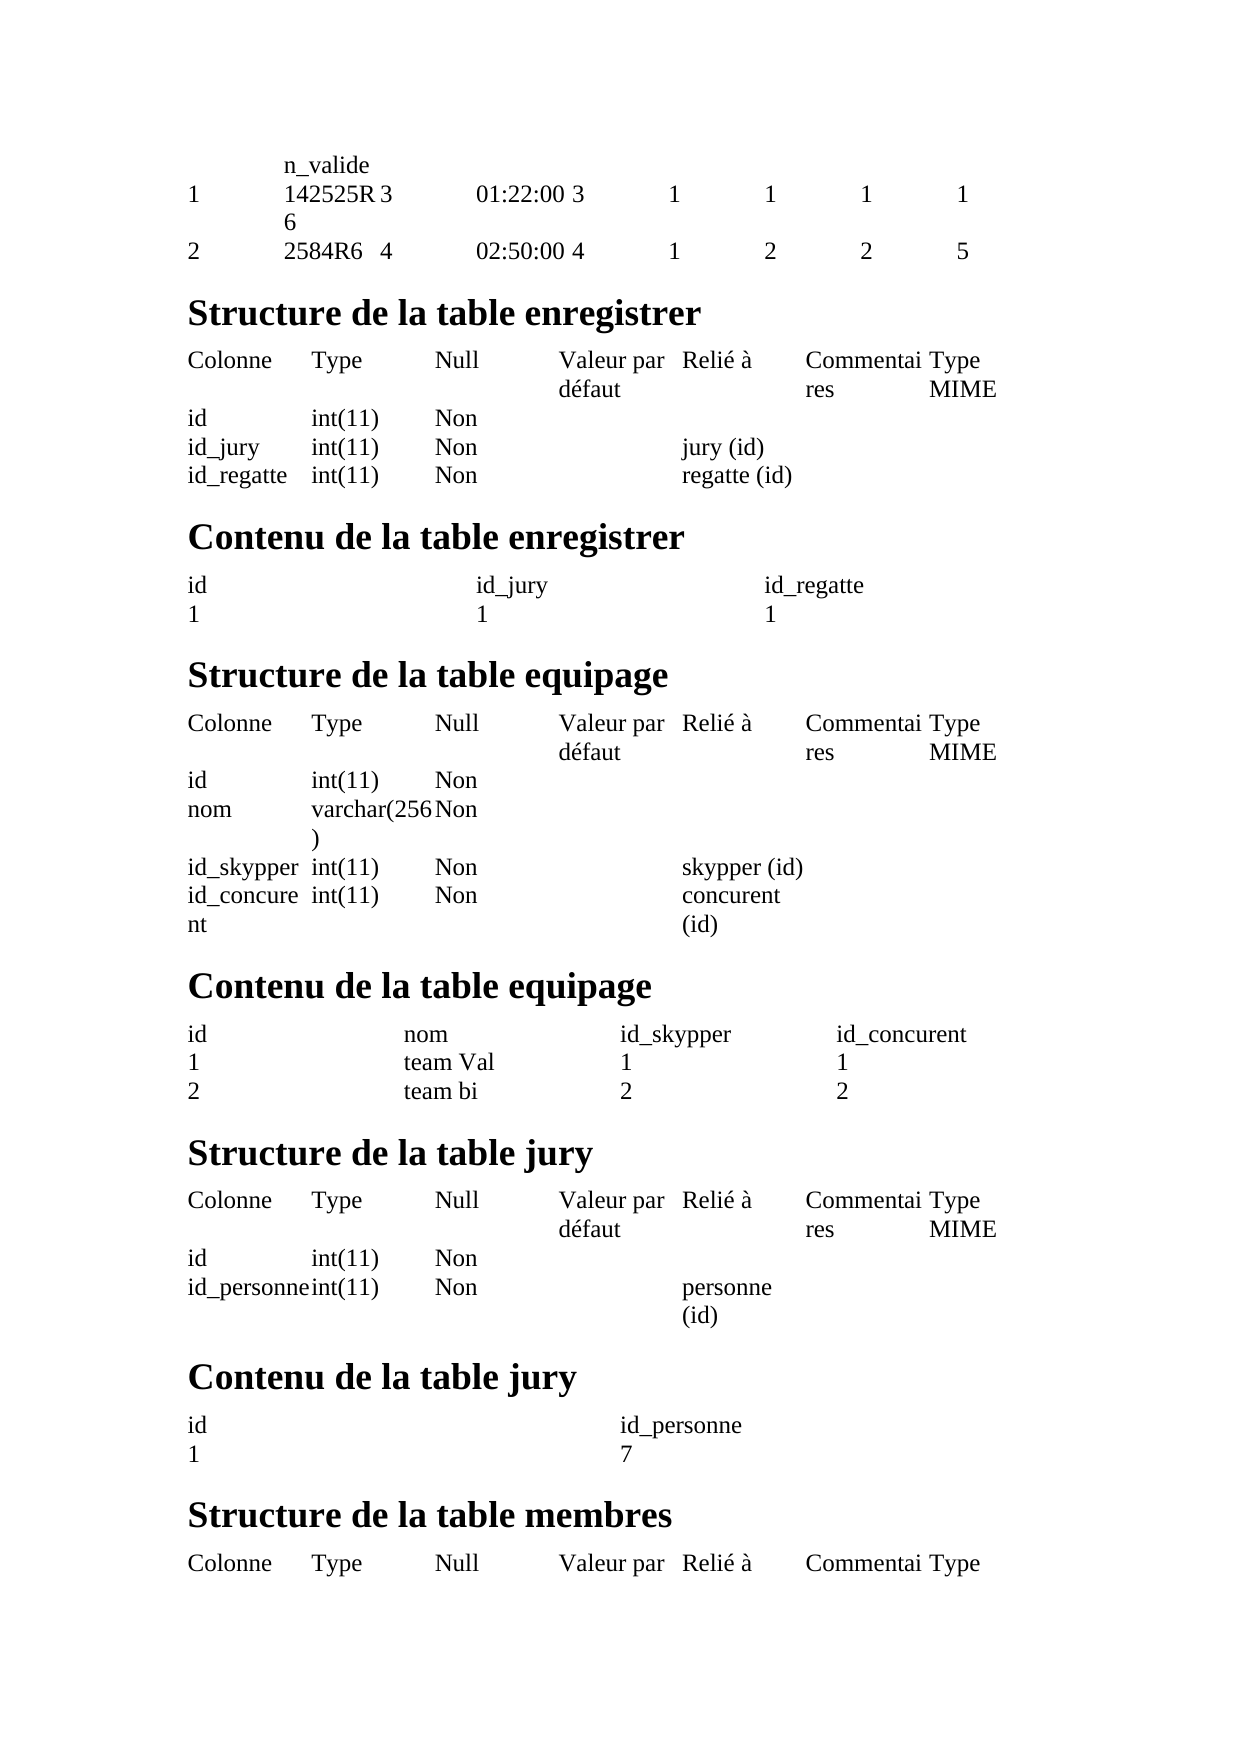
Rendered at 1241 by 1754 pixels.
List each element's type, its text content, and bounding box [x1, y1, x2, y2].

table_cell 1 [476, 599, 764, 627]
table_cell [929, 852, 1053, 881]
table_cell id_regatte [188, 461, 311, 489]
table_cell Non [435, 881, 558, 938]
table_cell [558, 881, 682, 938]
table_cell id [188, 403, 311, 432]
table_cell id_personne [188, 1272, 311, 1329]
table_cell 142525R6 [284, 179, 380, 236]
subtitle Structure de la table jury [187, 1130, 1053, 1173]
table_cell [558, 403, 682, 432]
table_header Commentai [805, 1548, 929, 1577]
table_cell [805, 403, 929, 432]
table_cell [805, 461, 929, 489]
table_header [764, 150, 860, 179]
table_header [188, 150, 283, 179]
table_header id_concurent [836, 1019, 1053, 1047]
table_cell regatte (id) [682, 461, 805, 489]
table_cell [558, 852, 682, 881]
table_cell personne (id) [682, 1272, 805, 1329]
table_cell 2 [188, 1076, 404, 1105]
table_cell Non [435, 432, 558, 461]
table_cell [929, 432, 1053, 461]
table_cell 1 [188, 1048, 404, 1076]
table_cell skypper (id) [682, 852, 805, 881]
table_header Type [311, 1548, 434, 1577]
table_cell 5 [956, 236, 1053, 265]
table_cell int(11) [311, 881, 434, 938]
table_cell [805, 881, 929, 938]
table_cell id_concurent [188, 881, 311, 938]
table_header Type MIME [929, 346, 1053, 403]
table_cell nom [188, 794, 311, 852]
table_header Relié à [682, 708, 805, 766]
table_header Valeur par défaut [558, 1186, 682, 1243]
table_cell id [188, 766, 311, 794]
table_header Valeur par défaut [558, 708, 682, 766]
table_header Type MIME [929, 1186, 1053, 1243]
table_header [668, 150, 764, 179]
table_cell 1 [764, 599, 1053, 627]
table_cell id [188, 1243, 311, 1272]
table_cell int(11) [311, 852, 434, 881]
table_header [476, 150, 572, 179]
table_cell [805, 766, 929, 794]
table_cell [558, 432, 682, 461]
table_header nom [404, 1019, 620, 1047]
subtitle Structure de la table membres [187, 1492, 1053, 1536]
subtitle Contenu de la table enregistrer [187, 514, 1053, 557]
table_header Commentaires [805, 708, 929, 766]
table_header Null [435, 708, 558, 766]
table_cell int(11) [311, 432, 434, 461]
table_header Colonne [188, 1186, 311, 1243]
table_header Colonne [188, 346, 311, 403]
table_header [956, 150, 1053, 179]
table_cell [682, 766, 805, 794]
table_cell [558, 766, 682, 794]
table_cell [929, 881, 1053, 938]
table_cell [929, 461, 1053, 489]
table_cell int(11) [311, 1272, 434, 1329]
table_cell concurent (id) [682, 881, 805, 938]
table_cell 3 [572, 179, 668, 236]
table_header Null [435, 1186, 558, 1243]
table_cell Non [435, 766, 558, 794]
table_header Commentaires [805, 1186, 929, 1243]
table_header Relié à [682, 346, 805, 403]
table_header Type [929, 1548, 1053, 1577]
table_cell id_jury [188, 432, 311, 461]
subtitle Structure de la table equipage [187, 652, 1053, 696]
table_header id [188, 570, 476, 599]
table_header id_regatte [764, 570, 1053, 599]
table_cell 4 [572, 236, 668, 265]
table_cell [558, 1243, 682, 1272]
table_cell Non [435, 794, 558, 852]
table_cell 2 [188, 236, 283, 265]
table_header Null [435, 346, 558, 403]
table_cell [682, 794, 805, 852]
table_header Null [435, 1548, 558, 1577]
table_cell Non [435, 1243, 558, 1272]
table_cell [558, 1272, 682, 1329]
table_cell 1 [668, 236, 764, 265]
table_cell Non [435, 1272, 558, 1329]
table_cell id_skypper [188, 852, 311, 881]
subtitle Structure de la table enregistrer [187, 290, 1053, 333]
table_header id_skypper [620, 1019, 836, 1047]
table_cell 3 [380, 179, 476, 236]
table_cell [805, 1243, 929, 1272]
table_header n_valide [284, 150, 380, 179]
table_cell 1 [668, 179, 764, 236]
table_header id [188, 1019, 404, 1047]
table_header id_jury [476, 570, 764, 599]
table_cell [805, 852, 929, 881]
table_cell 1 [836, 1048, 1053, 1076]
table_cell 4 [380, 236, 476, 265]
table_cell 2584R6 [284, 236, 380, 265]
table_cell 2 [620, 1076, 836, 1105]
subtitle Contenu de la table equipage [187, 963, 1053, 1006]
table_cell 2 [836, 1076, 1053, 1105]
table_header id_personne [620, 1410, 1053, 1439]
table_cell Non [435, 852, 558, 881]
table_cell Non [435, 403, 558, 432]
table_cell team Val [404, 1048, 620, 1076]
table_cell 1 [620, 1048, 836, 1076]
table_cell int(11) [311, 461, 434, 489]
table_cell int(11) [311, 403, 434, 432]
table_cell [929, 1272, 1053, 1329]
table_cell varchar(256) [311, 794, 434, 852]
table_header [380, 150, 476, 179]
table_header Colonne [188, 708, 311, 766]
table_header id [188, 1410, 620, 1439]
table_cell 1 [764, 179, 860, 236]
table_cell [682, 1243, 805, 1272]
table_cell int(11) [311, 1243, 434, 1272]
table_cell 2 [860, 236, 956, 265]
table_header Type MIME [929, 708, 1053, 766]
table_header Colonne [188, 1548, 311, 1577]
table_cell 1 [860, 179, 956, 236]
table_cell [558, 461, 682, 489]
table_cell [805, 1272, 929, 1329]
table_header [572, 150, 668, 179]
table_header Relié à [682, 1548, 805, 1577]
table_header Type [311, 708, 434, 766]
table_cell 01:22:00 [476, 179, 572, 236]
table_header Relié à [682, 1186, 805, 1243]
table_cell [558, 794, 682, 852]
table_cell [805, 432, 929, 461]
table_cell 2 [764, 236, 860, 265]
table_header Commentaires [805, 346, 929, 403]
table_header [860, 150, 956, 179]
table_header Type [311, 1186, 434, 1243]
table_cell jury (id) [682, 432, 805, 461]
table_cell [682, 403, 805, 432]
table_cell 1 [188, 599, 476, 627]
table_cell 1 [188, 179, 283, 236]
table_cell Non [435, 461, 558, 489]
table_header Valeur par défaut [558, 346, 682, 403]
table_cell 7 [620, 1439, 1053, 1467]
table_header Valeur par [558, 1548, 682, 1577]
table_cell team bi [404, 1076, 620, 1105]
table_cell [805, 794, 929, 852]
table_cell 02:50:00 [476, 236, 572, 265]
table_header Type [311, 346, 434, 403]
table_cell int(11) [311, 766, 434, 794]
subtitle Contenu de la table jury [187, 1354, 1053, 1397]
table_cell 1 [956, 179, 1053, 236]
table_cell 1 [188, 1439, 620, 1467]
